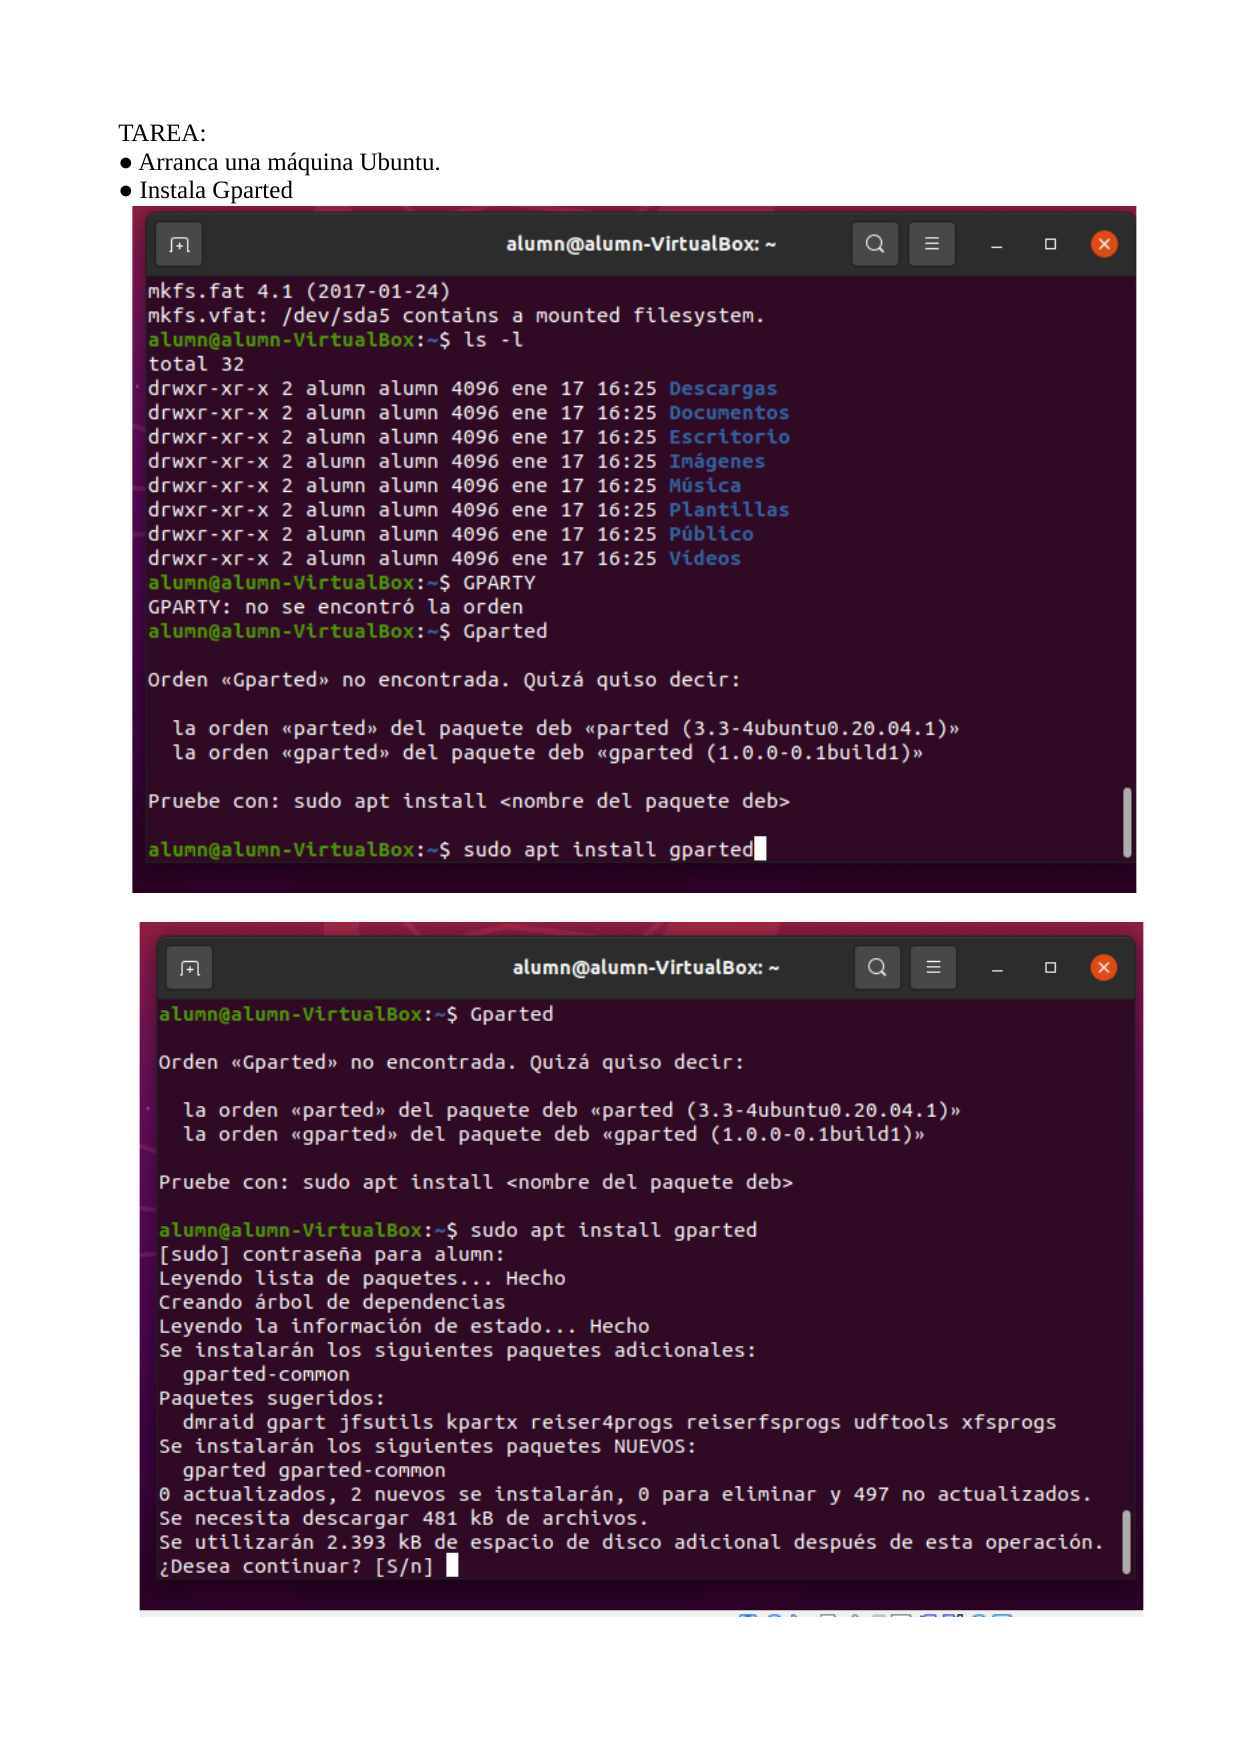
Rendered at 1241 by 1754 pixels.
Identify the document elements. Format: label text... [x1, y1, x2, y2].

text ● Instala Gparted [118, 176, 1122, 204]
text TAREA: [118, 118, 1122, 147]
text ● Arranca una máquina Ubuntu. [118, 147, 1122, 176]
picture [139, 922, 1144, 1617]
picture [132, 206, 1137, 893]
